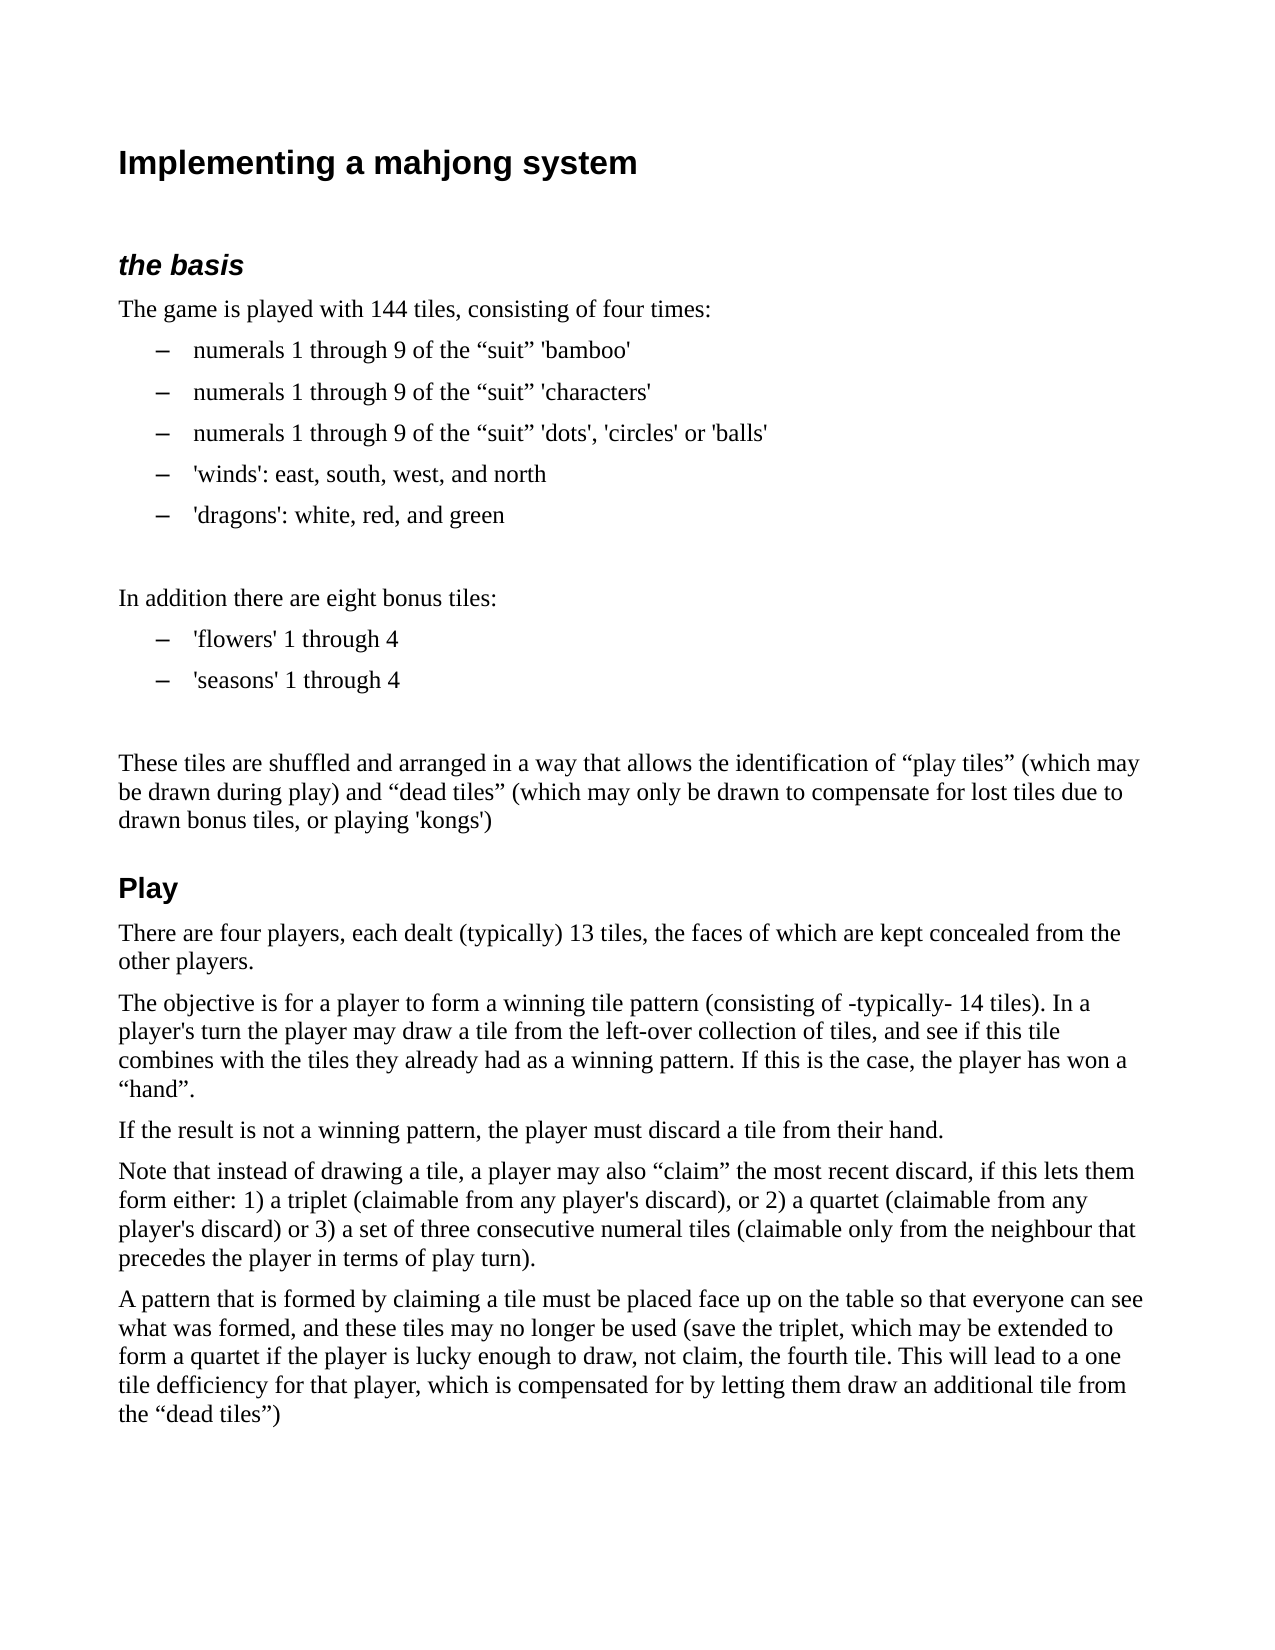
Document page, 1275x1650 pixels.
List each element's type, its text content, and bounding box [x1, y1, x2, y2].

text These tiles are shuffled and arranged in a way that allows the identification of “play tiles” (which may be drawn during play) and “dead tiles” (which may only be drawn to compensate for lost tiles due to drawn bonus tiles, or playing 'kongs') [118, 748, 1157, 834]
list 'dragons': white, red, and green [156, 500, 1157, 529]
list 'seasons' 1 through 4 [156, 665, 1157, 694]
list 'flowers' 1 through 4 [156, 624, 1157, 653]
text A pattern that is formed by claiming a tile must be placed face up on the table so that everyone can see what was formed, and these tiles may no longer be used (save the triplet, which may be extended to form a quartet if the player is lucky enough to draw, not claim, the fourth tile. This will lead to a one tile defficiency for that player, which is compensated for by letting them draw an additional tile from the “dead tiles”) [118, 1284, 1157, 1428]
text Note that instead of drawing a tile, a player may also “claim” the most recent discard, if this lets them form either: 1) a triplet (claimable from any player's discard), or 2) a quartet (claimable from any player's discard) or 3) a set of three consecutive numeral tiles (claimable only from the neighbour that precedes the player in terms of play turn). [118, 1156, 1157, 1271]
text The objective is for a player to form a winning tile pattern (consisting of -typically- 14 tiles). In a player's turn the player may draw a tile from the left-over collection of tiles, and see if this tile combines with the tiles they already had as a winning pattern. If this is the case, the player has won a “hand”. [118, 988, 1157, 1103]
subtitle Play [118, 872, 1157, 905]
list numerals 1 through 9 of the “suit” 'characters' [156, 377, 1157, 405]
text The game is played with 144 tiles, consisting of four times: [118, 294, 1157, 323]
subtitle the basis [118, 248, 1157, 282]
text If the result is not a winning pattern, the player must discard a tile from their hand. [118, 1115, 1157, 1144]
list numerals 1 through 9 of the “suit” 'dots', 'circles' or 'balls' [156, 418, 1157, 447]
list 'winds': east, south, west, and north [156, 459, 1157, 488]
text There are four players, each dealt (typically) 13 tiles, the faces of which are kept concealed from the other players. [118, 918, 1157, 975]
text In addition there are eight bonus tiles: [118, 583, 1157, 612]
list numerals 1 through 9 of the “suit” 'bamboo' [156, 335, 1157, 364]
subtitle Implementing a mahjong system [118, 143, 1157, 182]
